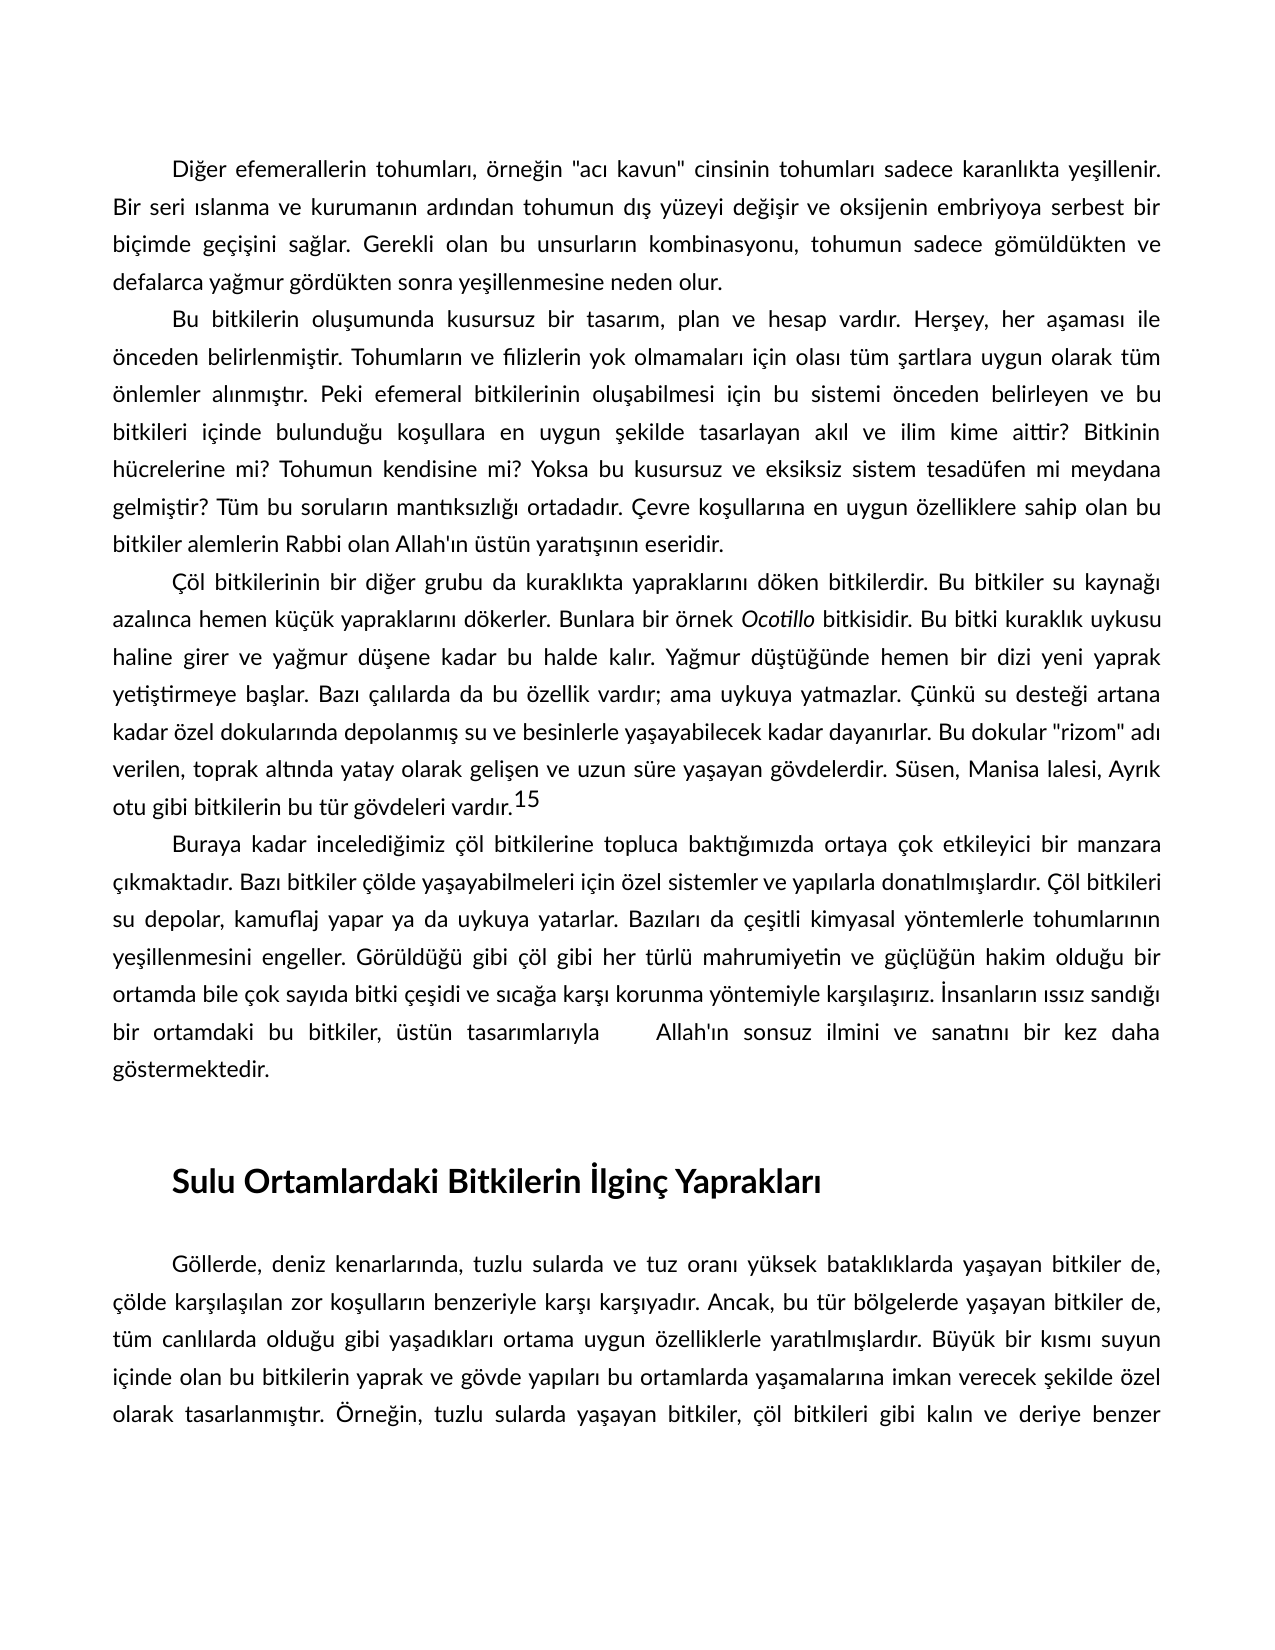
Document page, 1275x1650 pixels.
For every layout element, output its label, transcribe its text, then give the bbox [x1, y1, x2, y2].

text Sulu Ortamlardaki Bitkilerin İlginç Yaprakları [112, 1160, 1162, 1200]
text Çöl bitkilerinin bir diğer grubu da kuraklıkta yapraklarını döken bitkilerdir. Bu bitkiler su kaynağı azalınca hemen küçük yapraklarını dökerler. Bunlara bir örnek Ocotillo bitkisidir. Bu bitki kuraklık uykusu haline girer ve yağmur düşene kadar bu halde kalır. Yağmur düştüğünde hemen bir dizi yeni yaprak yetiştirmeye başlar. Bazı çalılarda da bu özellik vardır; ama uykuya yatmazlar. Çünkü su desteği artana kadar özel dokularında depolanmış su ve besinlerle yaşayabilecek kadar dayanırlar. Bu dokular "rizom" adı verilen, toprak altında yatay olarak gelişen ve uzun süre yaşayan gövdelerdir. Süsen, Manisa lalesi, Ayrık otu gibi bitkilerin bu tür gövdeleri vardır.15 [112, 560, 1162, 823]
text Diğer efemerallerin tohumları, örneğin "acı kavun" cinsinin tohumları sadece karanlıkta yeşillenir. Bir seri ıslanma ve kurumanın ardından tohumun dış yüzeyi değişir ve oksijenin embriyoya serbest bir biçimde geçişini sağlar. Gerekli olan bu unsurların kombinasyonu, tohumun sadece gömüldükten ve defalarca yağmur gördükten sonra yeşillenmesine neden olur. [112, 148, 1162, 298]
text Buraya kadar incelediğimiz çöl bitkilerine topluca baktığımızda ortaya çok etkileyici bir manzara çıkmaktadır. Bazı bitkiler çölde yaşayabilmeleri için özel sistemler ve yapılarla donatılmışlardır. Çöl bitkileri su depolar, kamuflaj yapar ya da uykuya yatarlar. Bazıları da çeşitli kimyasal yöntemlerle tohumlarının yeşillenmesini engeller. Görüldüğü gibi çöl gibi her türlü mahrumiyetin ve güçlüğün hakim olduğu bir ortamda bile çok sayıda bitki çeşidi ve sıcağa karşı korunma yöntemiyle karşılaşırız. İnsanların ıssız sandığı bir ortamdaki bu bitkiler, üstün tasarımlarıyla Allah'ın sonsuz ilmini ve sanatını bir kez daha göstermektedir. [112, 823, 1162, 1085]
text Bu bitkilerin oluşumunda kusursuz bir tasarım, plan ve hesap vardır. Herşey, her aşaması ile önceden belirlenmiştir. Tohumların ve filizlerin yok olmamaları için olası tüm şartlara uygun olarak tüm önlemler alınmıştır. Peki efemeral bitkilerinin oluşabilmesi için bu sistemi önceden belirleyen ve bu bitkileri içinde bulunduğu koşullara en uygun şekilde tasarlayan akıl ve ilim kime aittir? Bitkinin hücrelerine mi? Tohumun kendisine mi? Yoksa bu kusursuz ve eksiksiz sistem tesadüfen mi meydana gelmiştir? Tüm bu soruların mantıksızlığı ortadadır. Çevre koşullarına en uygun özelliklere sahip olan bu bitkiler alemlerin Rabbi olan Allah'ın üstün yaratışının eseridir. [112, 298, 1162, 560]
text Göllerde, deniz kenarlarında, tuzlu sularda ve tuz oranı yüksek bataklıklarda yaşayan bitkiler de, çölde karşılaşılan zor koşulların benzeriyle karşı karşıyadır. Ancak, bu tür bölgelerde yaşayan bitkiler de, tüm canlılarda olduğu gibi yaşadıkları ortama uygun özelliklerle yaratılmışlardır. Büyük bir kısmı suyun içinde olan bu bitkilerin yaprak ve gövde yapıları bu ortamlarda yaşamalarına imkan verecek şekilde özel olarak tasarlanmıştır. Örneğin, tuzlu sularda yaşayan bitkiler, çöl bitkileri gibi kalın ve deriye benzer [112, 1242, 1162, 1430]
